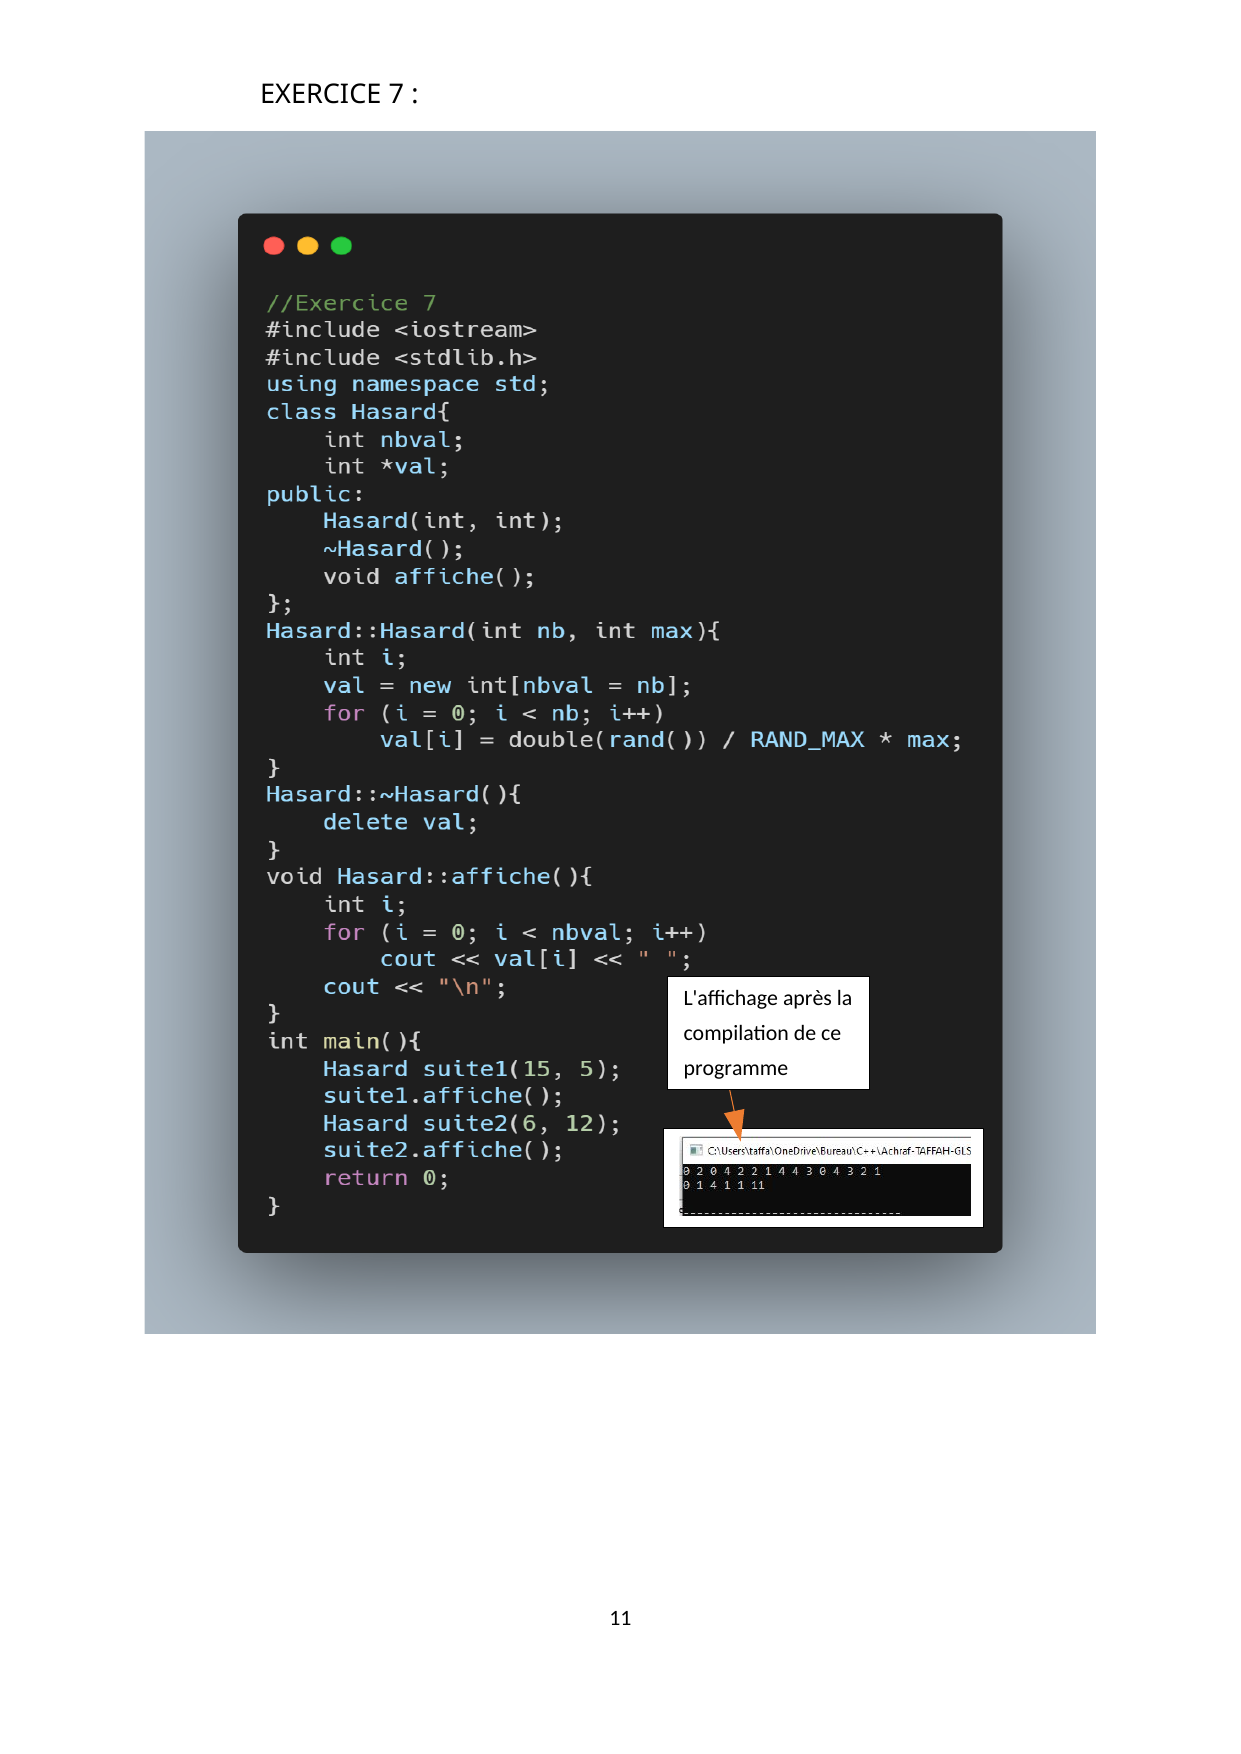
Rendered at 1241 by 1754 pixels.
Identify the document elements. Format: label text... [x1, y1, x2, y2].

text L'affichage après la compilation de ce programme [683, 984, 854, 1080]
subtitle Exercice 7 : [186, 75, 1128, 112]
